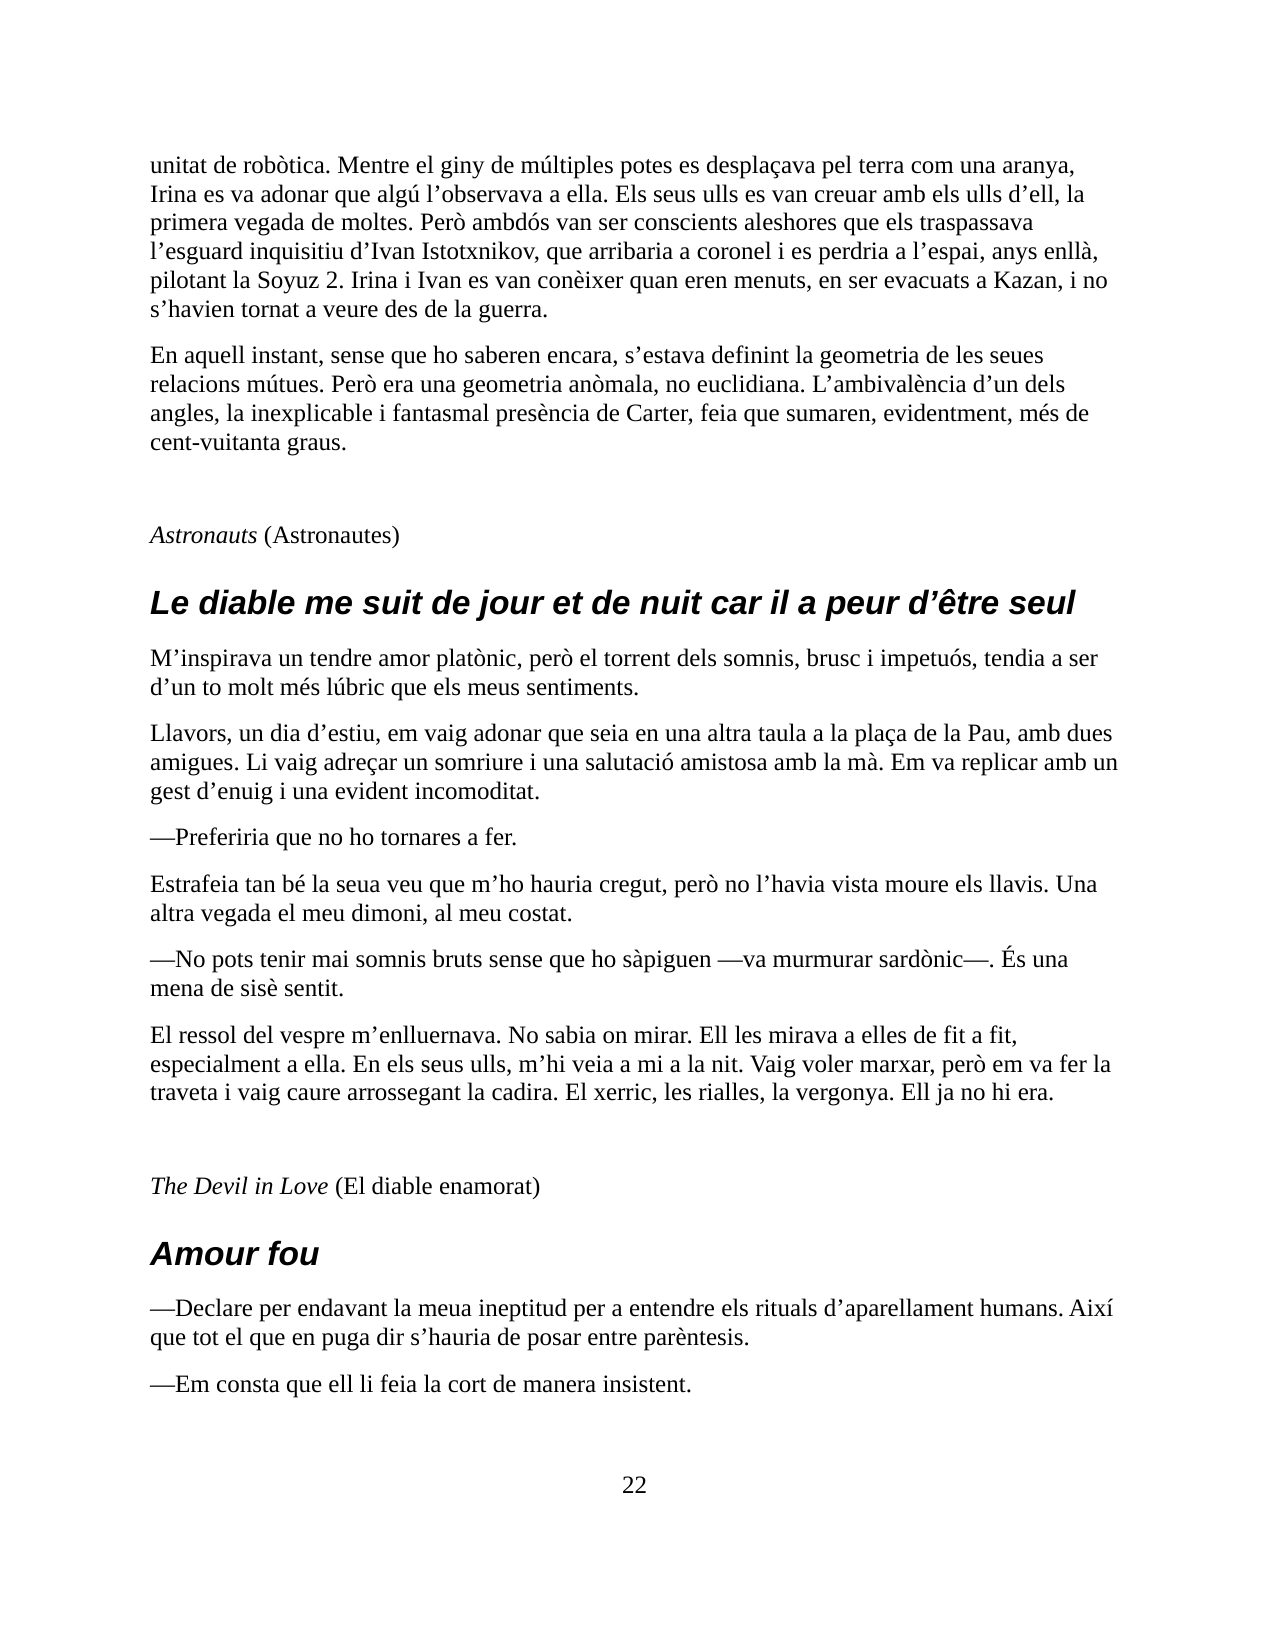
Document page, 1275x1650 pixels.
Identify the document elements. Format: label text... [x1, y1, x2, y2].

text En aquell instant, sense que ho saberen encara, s’estava definint la geometria de les seues relacions mútues. Però era una geometria anòmala, no euclidiana. L’ambivalència d’un dels angles, la inexplicable i fantasmal presència de Carter, feia que sumaren, evidentment, més de cent-vuitanta graus. [150, 340, 1125, 455]
text El ressol del vespre m’enlluernava. No sabia on mirar. Ell les mirava a elles de fit a fit, especialment a ella. En els seus ulls, m’hi veia a mi a la nit. Vaig voler marxar, però em va fer la traveta i vaig caure arrossegant la cadira. El xerric, les rialles, la vergonya. Ell ja no hi era. [150, 1020, 1125, 1106]
text The Devil in Love (El diable enamorat) [150, 1171, 1125, 1199]
text M’inspirava un tendre amor platònic, però el torrent dels somnis, brusc i impetuós, tendia a ser d’un to molt més lúbric que els meus sentiments. [150, 643, 1125, 700]
text unitat de robòtica. Mentre el giny de múltiples potes es desplaçava pel terra com una aranya, Irina es va adonar que algú l’observava a ella. Els seus ulls es van creuar amb els ulls d’ell, la primera vegada de moltes. Però ambdós van ser conscients aleshores que els traspassava l’esguard inquisitiu d’Ivan Istotxnikov, que arribaria a coronel i es perdria a l’espai, anys enllà, pilotant la Soyuz 2. Irina i Ivan es van conèixer quan eren menuts, en ser evacuats a Kazan, i no s’havien tornat a veure des de la guerra. [150, 150, 1125, 322]
subtitle Amour fou [150, 1233, 1125, 1272]
text —Preferiria que no ho tornares a fer. [150, 822, 1125, 851]
text Astronauts (Astronautes) [150, 520, 1125, 549]
text Llavors, un dia d’estiu, em vaig adonar que seia en una altra taula a la plaça de la Pau, amb dues amigues. Li vaig adreçar un somriure i una salutació amistosa amb la mà. Em va replicar amb un gest d’enuig i una evident incomoditat. [150, 718, 1125, 804]
text —No pots tenir mai somnis bruts sense que ho sàpiguen —va murmurar sardònic—. És una mena de sisè sentit. [150, 944, 1125, 1002]
text Estrafeia tan bé la seua veu que m’ho hauria cregut, però no l’havia vista moure els llavis. Una altra vegada el meu dimoni, al meu costat. [150, 869, 1125, 927]
text —Declare per endavant la meua ineptitud per a entendre els rituals d’aparellament humans. Així que tot el que en puga dir s’hauria de posar entre parèntesis. [150, 1293, 1125, 1351]
subtitle Le diable me suit de jour et de nuit car il a peur d’être seul [150, 583, 1125, 621]
text —Em consta que ell li feia la cort de manera insistent. [150, 1369, 1125, 1398]
